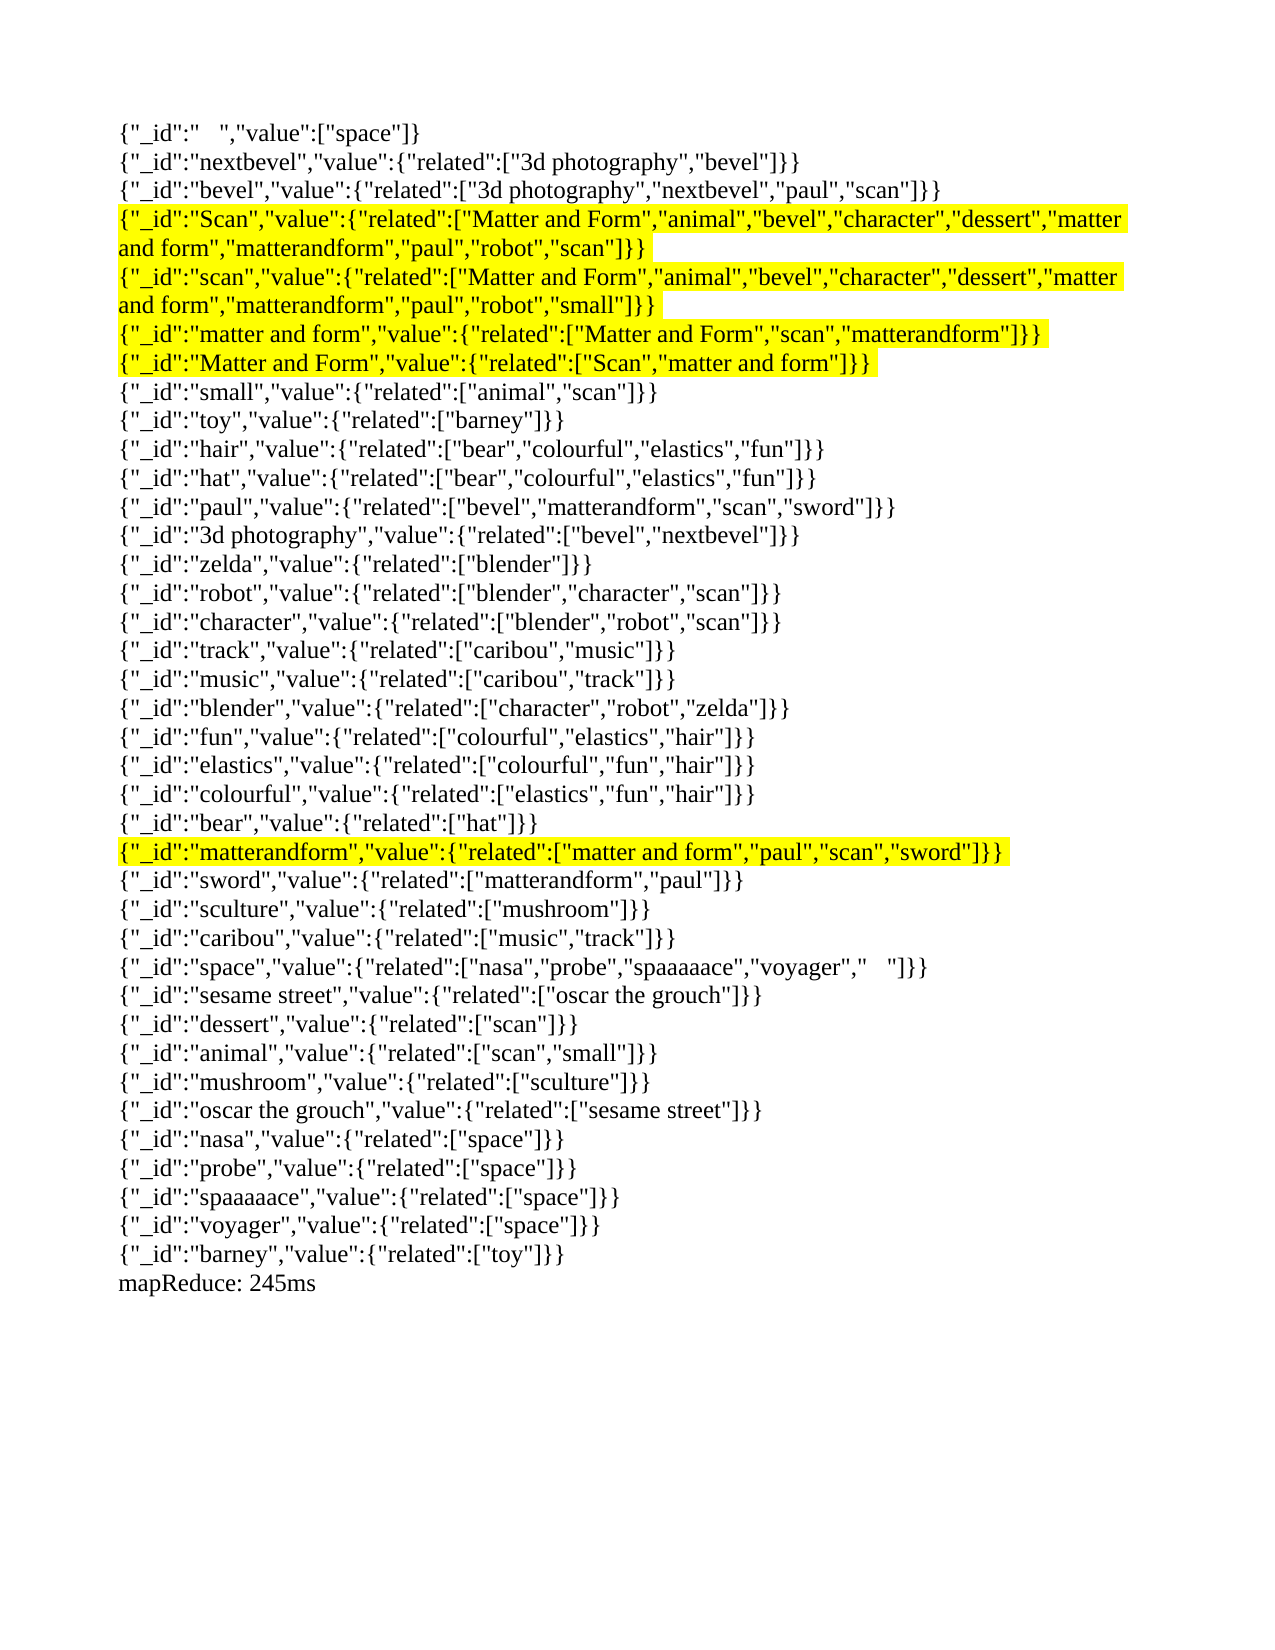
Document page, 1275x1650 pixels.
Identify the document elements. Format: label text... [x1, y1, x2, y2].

text {"_id":"barney","value":{"related":["toy"]}} [118, 1239, 1157, 1268]
text {"_id":"mushroom","value":{"related":["sculture"]}} [118, 1067, 1157, 1096]
text {"_id":"voyager","value":{"related":["space"]}} [118, 1211, 1157, 1239]
text {"_id":"zelda","value":{"related":["blender"]}} [118, 549, 1157, 578]
text {"_id":"robot","value":{"related":["blender","character","scan"]}} [118, 578, 1157, 607]
text {"_id":"elastics","value":{"related":["colourful","fun","hair"]}} [118, 751, 1157, 779]
text {"_id":"scan","value":{"related":["Matter and Form","animal","bevel","character","dessert","matter and form","matterandform","paul","robot","small"]}} [118, 262, 1157, 319]
text {"_id":"fun","value":{"related":["colourful","elastics","hair"]}} [118, 722, 1157, 751]
text {"_id":"nasa","value":{"related":["space"]}} [118, 1124, 1157, 1153]
text {"_id":"oscar the grouch","value":{"related":["sesame street"]}} [118, 1096, 1157, 1124]
text {"_id":"bear","value":{"related":["hat"]}} [118, 808, 1157, 837]
text {"_id":"Matter and Form","value":{"related":["Scan","matter and form"]}} [118, 348, 1157, 377]
text {"_id":"probe","value":{"related":["space"]}} [118, 1153, 1157, 1182]
text {"_id":"dessert","value":{"related":["scan"]}} [118, 1009, 1157, 1038]
text {"_id":"matter and form","value":{"related":["Matter and Form","scan","matterandform"]}} [118, 319, 1157, 348]
text {"_id":"Scan","value":{"related":["Matter and Form","animal","bevel","character","dessert","matter and form","matterandform","paul","robot","scan"]}} [118, 204, 1157, 262]
text mapReduce: 245ms [118, 1268, 1157, 1297]
text {"_id":"sword","value":{"related":["matterandform","paul"]}} [118, 866, 1157, 894]
text {"_id":"hat","value":{"related":["bear","colourful","elastics","fun"]}} [118, 463, 1157, 492]
text {"_id":"character","value":{"related":["blender","robot","scan"]}} [118, 607, 1157, 636]
text {"_id":"music","value":{"related":["caribou","track"]}} [118, 664, 1157, 693]
text {"_id":"bevel","value":{"related":["3d photography","nextbevel","paul","scan"]}} [118, 176, 1157, 204]
text {"_id":"colourful","value":{"related":["elastics","fun","hair"]}} [118, 779, 1157, 808]
text {"_id":"animal","value":{"related":["scan","small"]}} [118, 1038, 1157, 1067]
text {"_id":"🌠","value":["space"]} [118, 118, 1157, 147]
text {"_id":"space","value":{"related":["nasa","probe","spaaaaace","voyager","🌠"]}} [118, 952, 1157, 981]
text {"_id":"paul","value":{"related":["bevel","matterandform","scan","sword"]}} [118, 492, 1157, 521]
text {"_id":"sesame street","value":{"related":["oscar the grouch"]}} [118, 981, 1157, 1009]
text {"_id":"spaaaaace","value":{"related":["space"]}} [118, 1182, 1157, 1211]
text {"_id":"hair","value":{"related":["bear","colourful","elastics","fun"]}} [118, 434, 1157, 463]
text {"_id":"nextbevel","value":{"related":["3d photography","bevel"]}} [118, 147, 1157, 176]
text {"_id":"track","value":{"related":["caribou","music"]}} [118, 636, 1157, 664]
text {"_id":"sculture","value":{"related":["mushroom"]}} [118, 894, 1157, 923]
text {"_id":"blender","value":{"related":["character","robot","zelda"]}} [118, 693, 1157, 722]
text {"_id":"matterandform","value":{"related":["matter and form","paul","scan","sword"]}} [118, 837, 1157, 866]
text {"_id":"toy","value":{"related":["barney"]}} [118, 406, 1157, 434]
text {"_id":"3d photography","value":{"related":["bevel","nextbevel"]}} [118, 521, 1157, 549]
text {"_id":"caribou","value":{"related":["music","track"]}} [118, 923, 1157, 952]
text {"_id":"small","value":{"related":["animal","scan"]}} [118, 377, 1157, 406]
